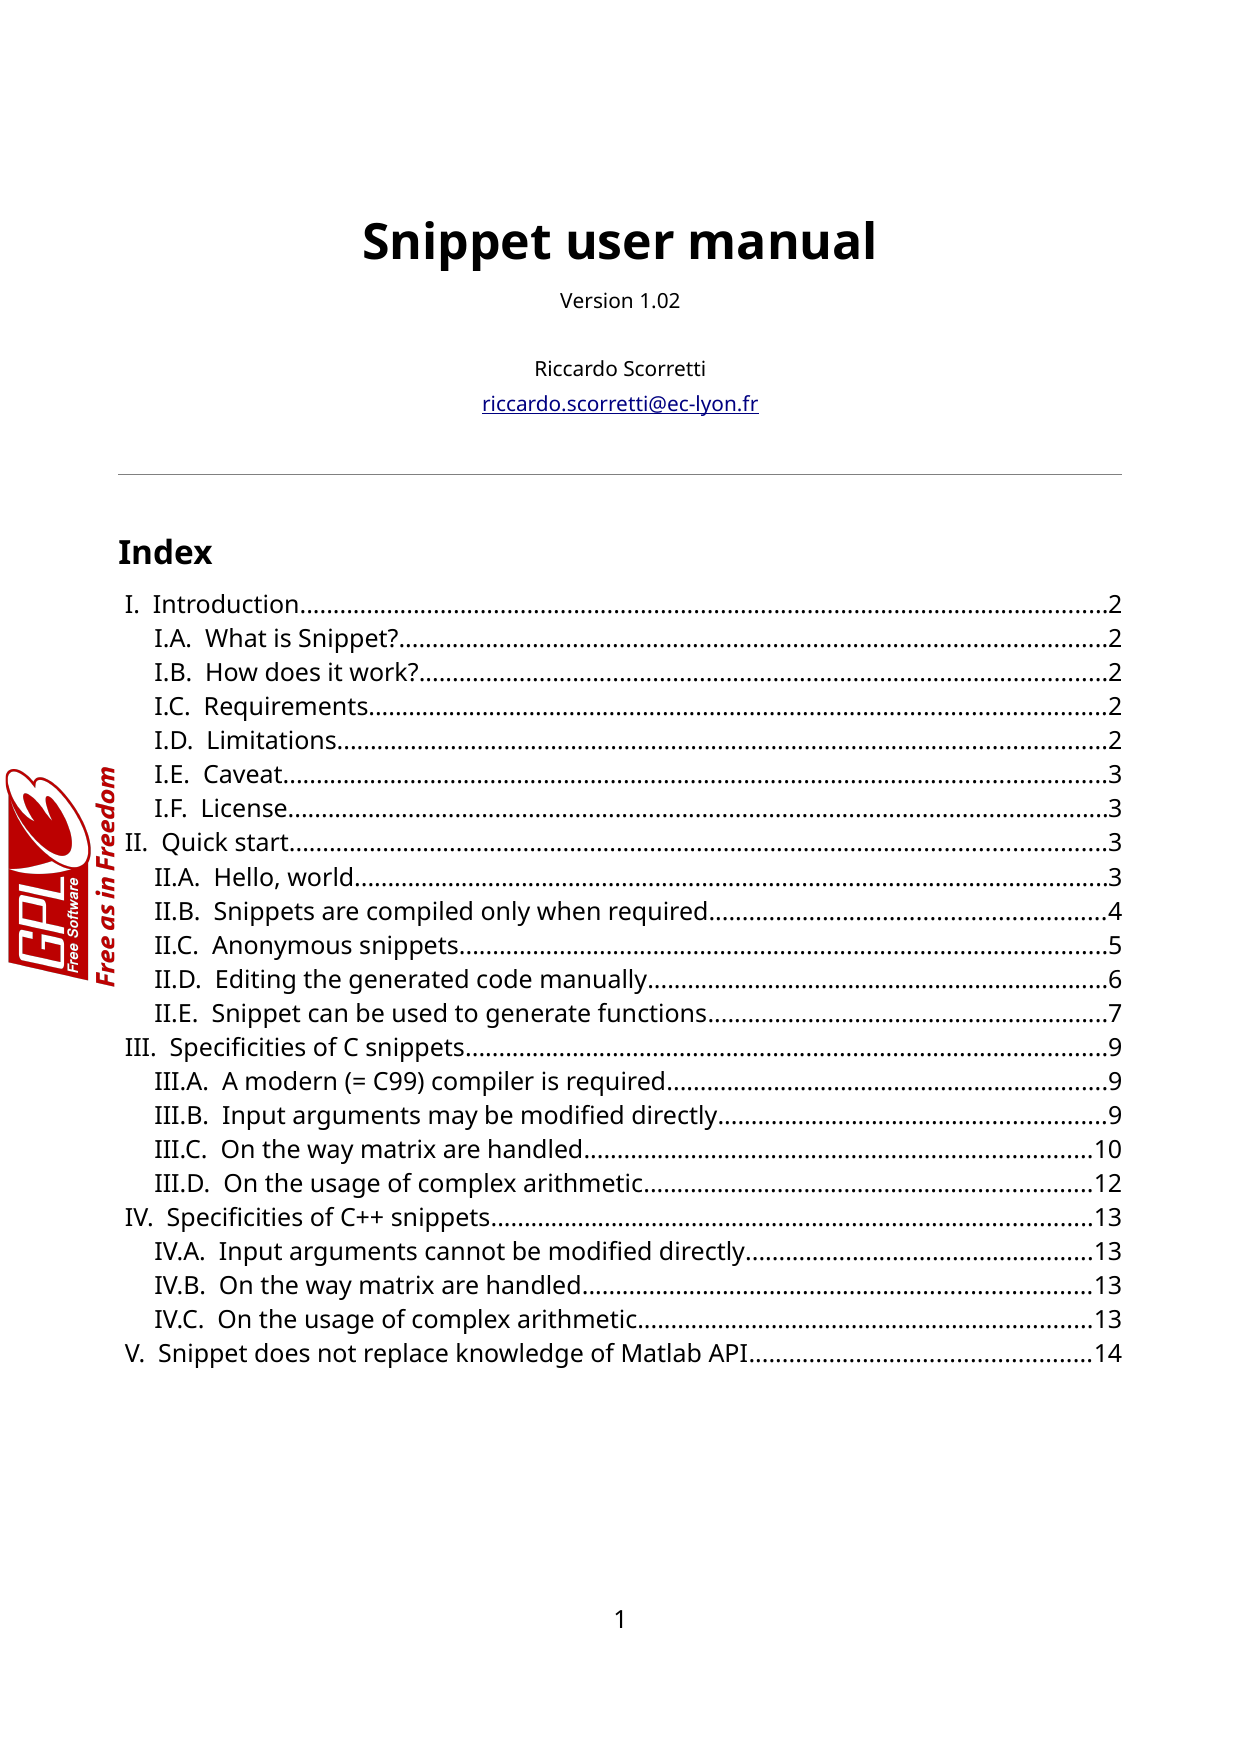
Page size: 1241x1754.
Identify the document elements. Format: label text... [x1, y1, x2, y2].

text II.B. Snippets are compiled only when required 4 [148, 893, 1122, 927]
text II. Quick start 3 [118, 825, 1122, 859]
title Snippet user manual [118, 206, 1122, 274]
text II.A. Hello, world 3 [148, 859, 1122, 893]
text IV. Specificities of C++ snippets 13 [118, 1200, 1122, 1234]
text I.D. Limitations 2 [148, 723, 1122, 757]
text Riccardo Scorretti [118, 354, 1122, 383]
text V. Snippet does not replace knowledge of Matlab API 14 [118, 1336, 1122, 1370]
text IV.A. Input arguments cannot be modified directly 13 [148, 1234, 1122, 1268]
text I.E. Caveat 3 [148, 757, 1122, 791]
subtitle Index [118, 529, 1122, 574]
text III.A. A modern (= C99) compiler is required 9 [148, 1063, 1122, 1098]
text II.D. Editing the generated code manually 6 [148, 961, 1122, 995]
text I.A. What is Snippet? 2 [148, 621, 1122, 655]
picture [5, 767, 115, 987]
text IV.B. On the way matrix are handled 13 [148, 1268, 1122, 1302]
text Version 1.02 [118, 286, 1122, 315]
text III.B. Input arguments may be modified directly 9 [148, 1098, 1122, 1132]
text I.B. How does it work? 2 [148, 655, 1122, 689]
text II.C. Anonymous snippets 5 [148, 927, 1122, 961]
text III.D. On the usage of complex arithmetic 12 [148, 1166, 1122, 1200]
text II.E. Snippet can be used to generate functions 7 [148, 995, 1122, 1029]
text I.F. License 3 [148, 791, 1122, 825]
text I.C. Requirements 2 [148, 689, 1122, 723]
text riccardo.scorretti@ec-lyon.fr [118, 389, 1122, 417]
text IV.C. On the usage of complex arithmetic 13 [148, 1302, 1122, 1336]
text I. Introduction 2 [118, 587, 1122, 621]
text III.C. On the way matrix are handled 10 [148, 1132, 1122, 1166]
text III. Specificities of C snippets 9 [118, 1029, 1122, 1063]
